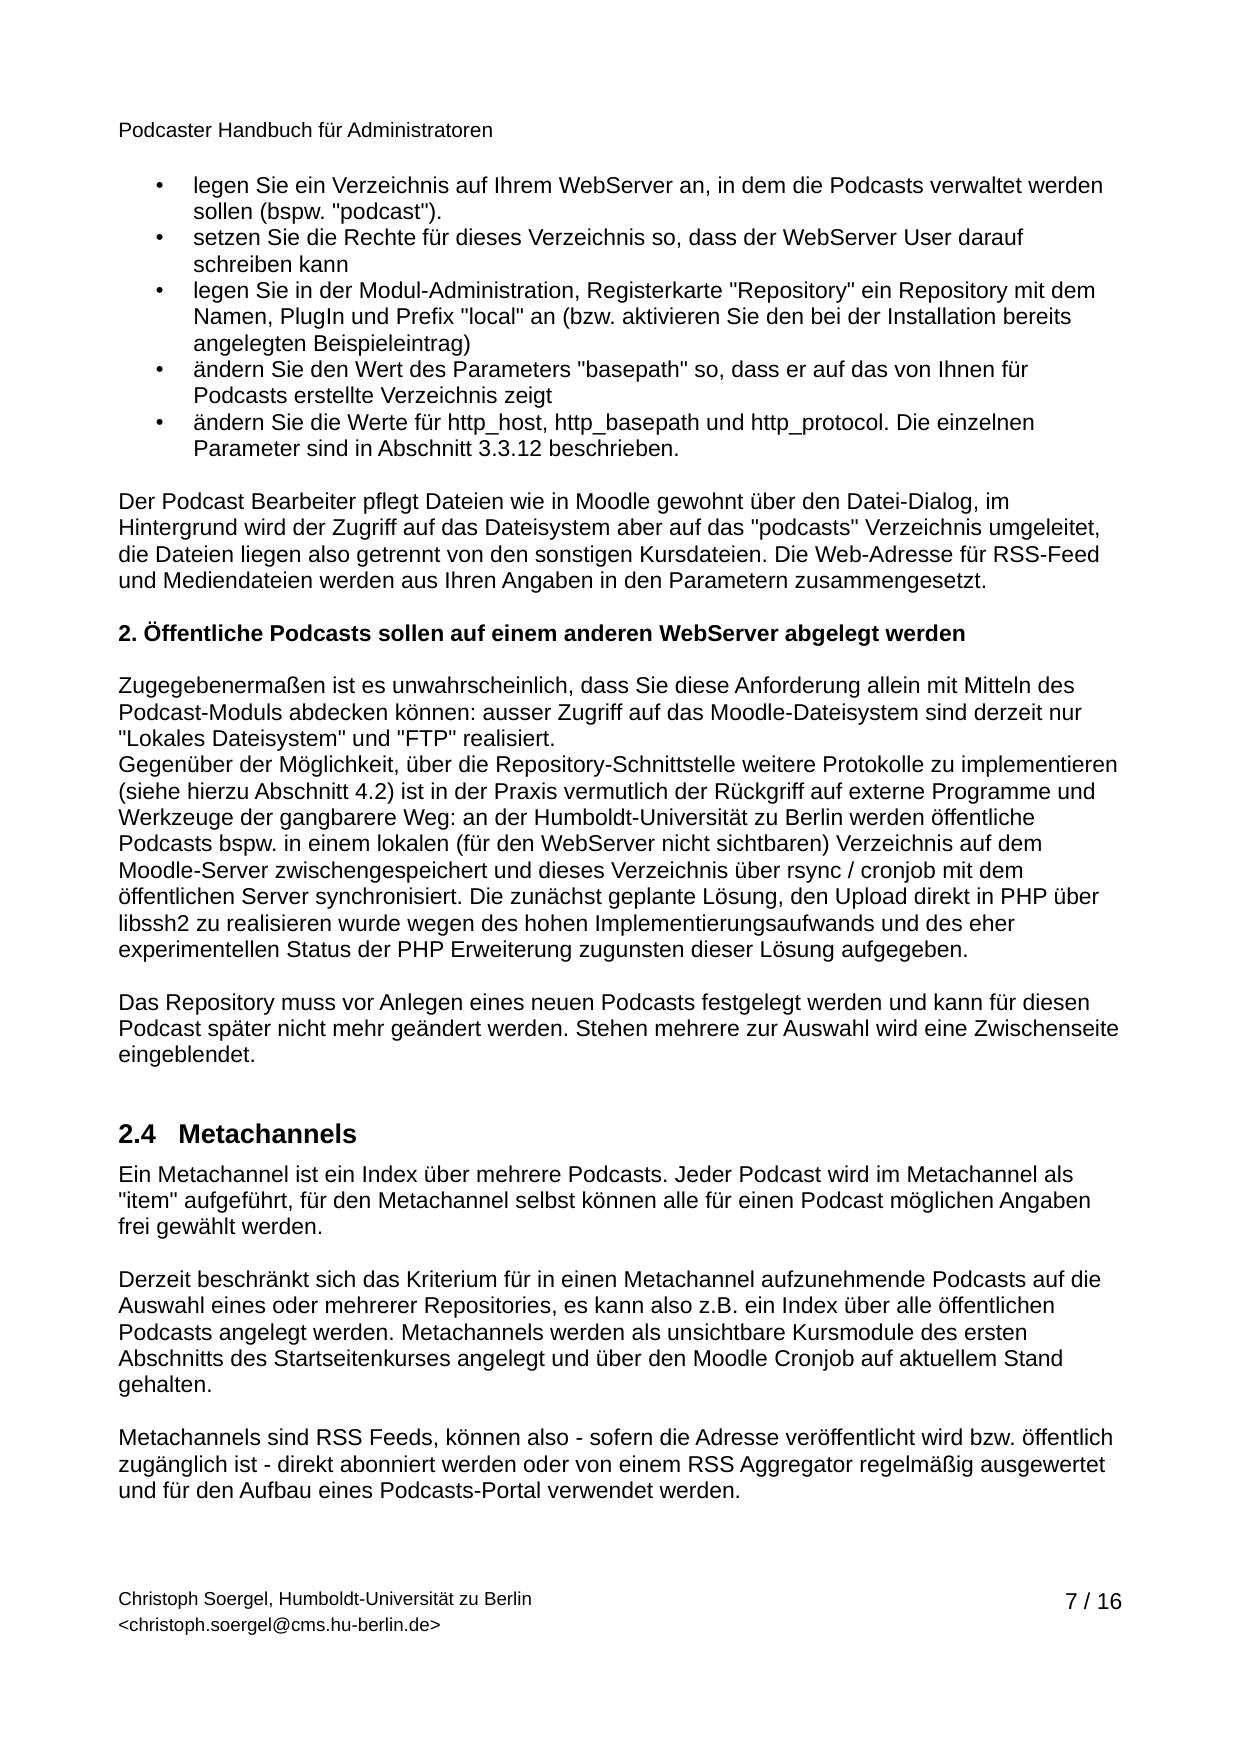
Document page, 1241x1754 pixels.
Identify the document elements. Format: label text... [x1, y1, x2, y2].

text Gegenüber der Möglichkeit, über die Repository-Schnittstelle weitere Protokolle zu implementieren (siehe hierzu Abschnitt 4.2) ist in der Praxis vermutlich der Rückgriff auf externe Programme und Werkzeuge der gangbarere Weg: an der Humboldt-Universität zu Berlin werden öffentliche Podcasts bspw. in einem lokalen (für den WebServer nicht sichtbaren) Verzeichnis auf dem Moodle-Server zwischengespeichert und dieses Verzeichnis über rsync / cronjob mit dem öffentlichen Server synchronisiert. Die zunächst geplante Lösung, den Upload direkt in PHP über libssh2 zu realisieren wurde wegen des hohen Implementierungsaufwands und des eher experimentellen Status der PHP Erweiterung zugunsten dieser Lösung aufgegeben. [118, 751, 1122, 962]
text 2. Öffentliche Podcasts sollen auf einem anderen WebServer abgelegt werden [118, 619, 1122, 646]
list legen Sie in der Modul-Administration, Registerkarte "Repository" ein Repository mit dem Namen, PlugIn und Prefix "local" an (bzw. aktivieren Sie den bei der Installation bereits angelegten Beispieleintrag) [156, 277, 1122, 356]
text Das Repository muss vor Anlegen eines neuen Podcasts festgelegt werden und kann für diesen Podcast später nicht mehr geändert werden. Stehen mehrere zur Auswahl wird eine Zwischenseite eingeblendet. [118, 988, 1122, 1068]
text Ein Metachannel ist ein Index über mehrere Podcasts. Jeder Podcast wird im Metachannel als "item" aufgeführt, für den Metachannel selbst können alle für einen Podcast möglichen Angaben frei gewählt werden. [118, 1161, 1122, 1240]
text Derzeit beschränkt sich das Kriterium für in einen Metachannel aufzunehmende Podcasts auf die Auswahl eines oder mehrerer Repositories, es kann also z.B. ein Index über alle öffentlichen Podcasts angelegt werden. Metachannels werden als unsichtbare Kursmodule des ersten Abschnitts des Startseitenkurses angelegt und über den Moodle Cronjob auf aktuellem Stand gehalten. [118, 1266, 1122, 1398]
list setzen Sie die Rechte für dieses Verzeichnis so, dass der WebServer User darauf schreiben kann [156, 224, 1122, 277]
list ändern Sie den Wert des Parameters "basepath" so, dass er auf das von Ihnen für Podcasts erstellte Verzeichnis zeigt [156, 356, 1122, 409]
list legen Sie ein Verzeichnis auf Ihrem WebServer an, in dem die Podcasts verwaltet werden sollen (bspw. "podcast"). [156, 172, 1122, 224]
list ändern Sie die Werte für http_host, http_basepath und http_protocol. Die einzelnen Parameter sind in Abschnitt 3.3.12 beschrieben. [156, 409, 1122, 461]
subtitle Metachannels [118, 1118, 1122, 1149]
text Zugegebenermaßen ist es unwahrscheinlich, dass Sie diese Anforderung allein mit Mitteln des Podcast-Moduls abdecken können: ausser Zugriff auf das Moodle-Dateisystem sind derzeit nur "Lokales Dateisystem" und "FTP" realisiert. [118, 672, 1122, 751]
text Metachannels sind RSS Feeds, können also - sofern die Adresse veröffentlicht wird bzw. öffentlich zugänglich ist - direkt abonniert werden oder von einem RSS Aggregator regelmäßig ausgewertet und für den Aufbau eines Podcasts-Portal verwendet werden. [118, 1424, 1122, 1503]
text Der Podcast Bearbeiter pflegt Dateien wie in Moodle gewohnt über den Datei-Dialog, im Hintergrund wird der Zugriff auf das Dateisystem aber auf das "podcasts" Verzeichnis umgeleitet, die Dateien liegen also getrennt von den sonstigen Kursdateien. Die Web-Adresse für RSS-Feed und Mediendateien werden aus Ihren Angaben in den Parametern zusammengesetzt. [118, 488, 1122, 593]
